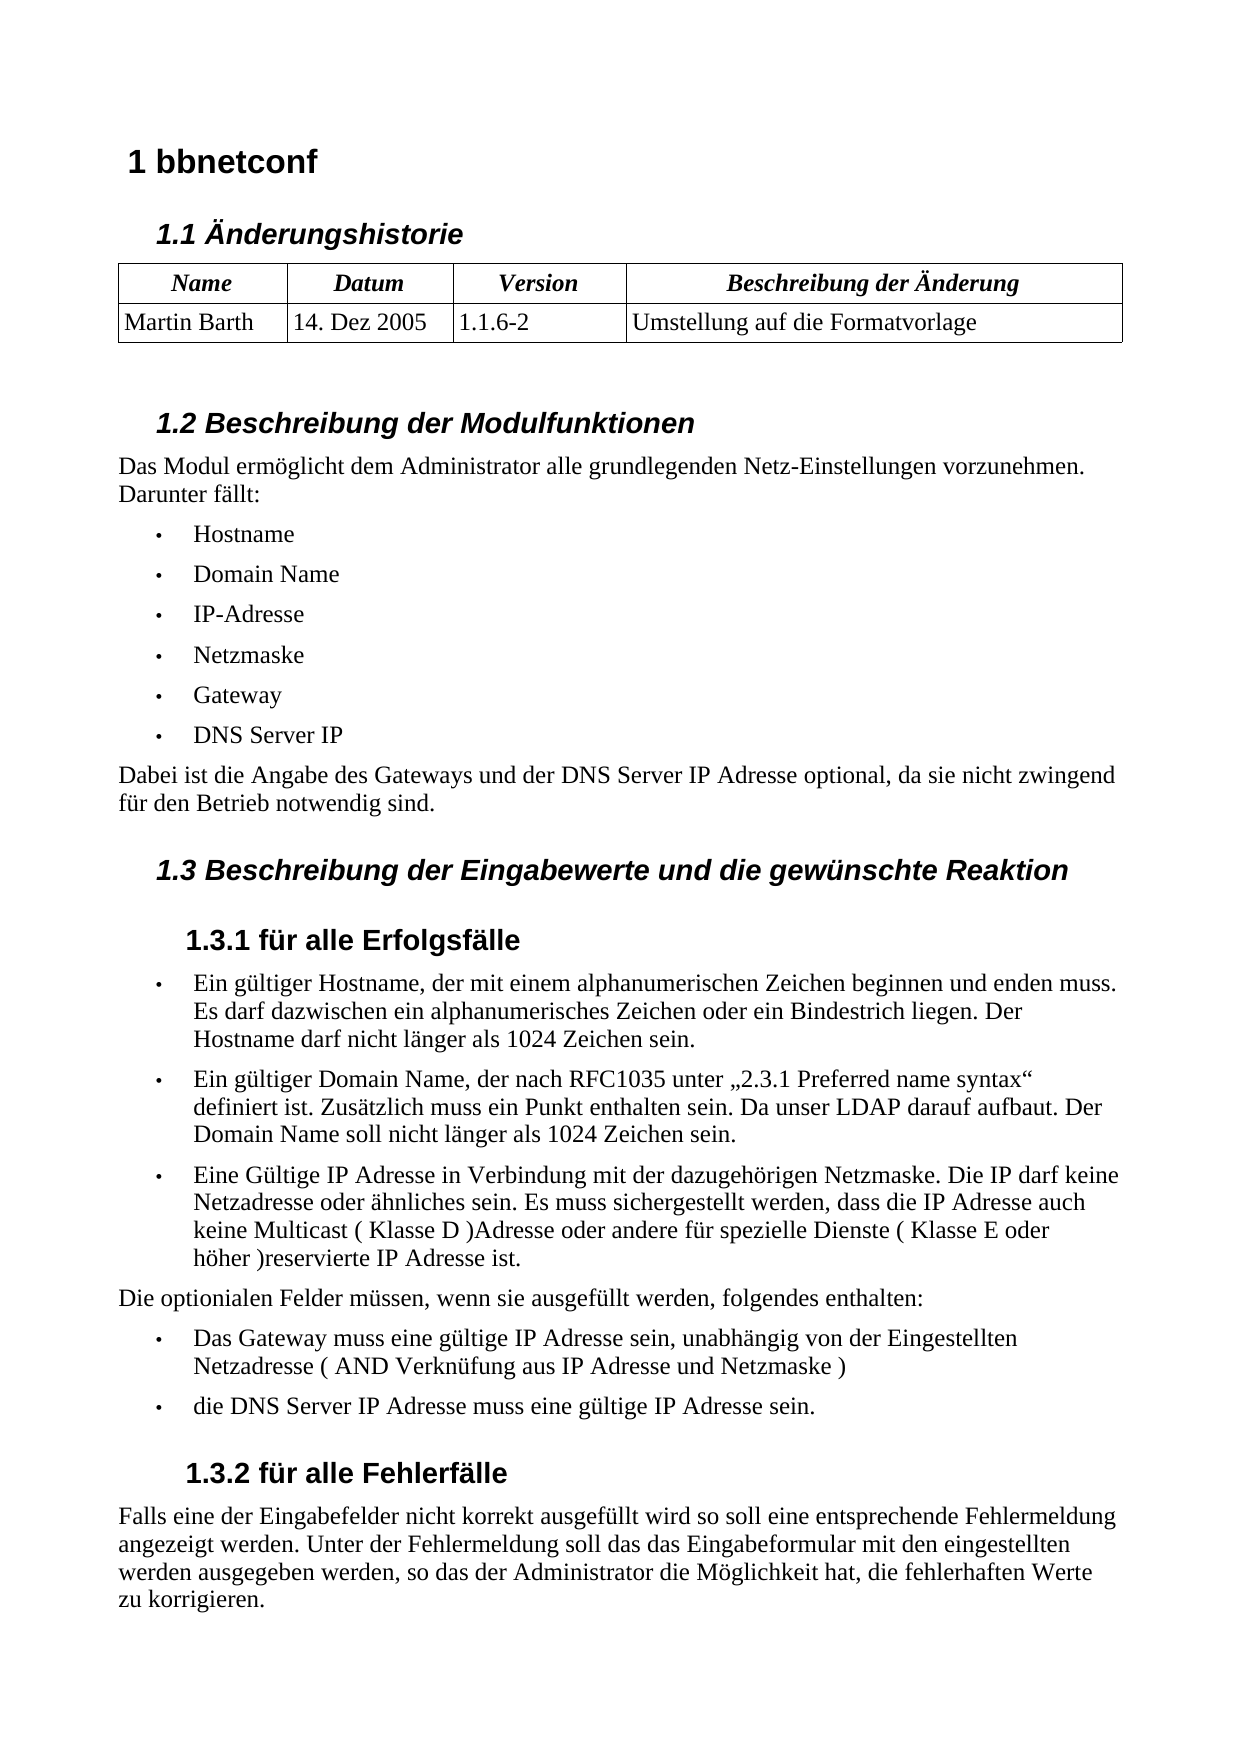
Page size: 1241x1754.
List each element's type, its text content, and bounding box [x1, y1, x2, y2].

text Die optionialen Felder müssen, wenn sie ausgefüllt werden, folgendes enthalten: [118, 1284, 1122, 1312]
table_cell Martin Barth [119, 304, 287, 342]
text Dabei ist die Angabe des Gateways und der DNS Server IP Adresse optional, da sie nicht zwingend für den Betrieb notwendig sind. [118, 761, 1122, 817]
list Ein gültiger Hostname, der mit einem alphanumerischen Zeichen beginnen und enden muss. Es darf dazwischen ein alphanumerisches Zeichen oder ein Bindestrich liegen. Der Hostname darf nicht länger als 1024 Zeichen sein. [156, 969, 1122, 1053]
subtitle bbnetconf [118, 143, 1122, 181]
subtitle Beschreibung der Modulfunktionen [148, 407, 1122, 440]
table_header Version [454, 264, 626, 302]
list Eine Gültige IP Adresse in Verbindung mit der dazugehörigen Netzmaske. Die IP darf keine Netzadresse oder ähnliches sein. Es muss sichergestellt werden, dass die IP Adresse auch keine Multicast ( Klasse D )Adresse oder andere für spezielle Dienste ( Klasse E oder höher )reservierte IP Adresse ist. [156, 1161, 1122, 1272]
list Ein gültiger Domain Name, der nach RFC1035 unter „2.3.1 Preferred name syntax“ definiert ist. Zusätzlich muss ein Punkt enthalten sein. Da unser LDAP darauf aufbaut. Der Domain Name soll nicht länger als 1024 Zeichen sein. [156, 1065, 1122, 1148]
table_header Beschreibung der Änderung [627, 264, 1122, 302]
text Das Modul ermöglicht dem Administrator alle grundlegenden Netz-Einstellungen vorzunehmen. Darunter fällt: [118, 452, 1122, 508]
list Hostname [156, 520, 1122, 548]
list DNS Server IP [156, 721, 1122, 749]
table_header Name [119, 264, 287, 302]
subtitle Änderungshistorie [148, 218, 1122, 251]
list Domain Name [156, 560, 1122, 588]
table_header Datum [288, 264, 453, 302]
table_cell Umstellung auf die Formatvorlage [627, 304, 1122, 342]
subtitle für alle Erfolgsfälle [177, 924, 1122, 957]
list Das Gateway muss eine gültige IP Adresse sein, unabhängig von der Eingestellten Netzadresse ( AND Verknüfung aus IP Adresse und Netzmaske ) [156, 1324, 1122, 1380]
list die DNS Server IP Adresse muss eine gültige IP Adresse sein. [156, 1392, 1122, 1420]
list Gateway [156, 681, 1122, 709]
list Netzmaske [156, 641, 1122, 668]
text Falls eine der Eingabefelder nicht korrekt ausgefüllt wird so soll eine entsprechende Fehlermeldung angezeigt werden. Unter der Fehlermeldung soll das das Eingabeformular mit den eingestellten werden ausgegeben werden, so das der Administrator die Möglichkeit hat, die fehlerhaften Werte zu korrigieren. [118, 1502, 1122, 1613]
table_cell 14. Dez 2005 [288, 304, 453, 342]
subtitle Beschreibung der Eingabewerte und die gewünschte Reaktion [148, 854, 1122, 887]
subtitle für alle Fehlerfälle [177, 1457, 1122, 1490]
list IP-Adresse [156, 601, 1122, 628]
table_cell 1.1.6-2 [454, 304, 626, 342]
